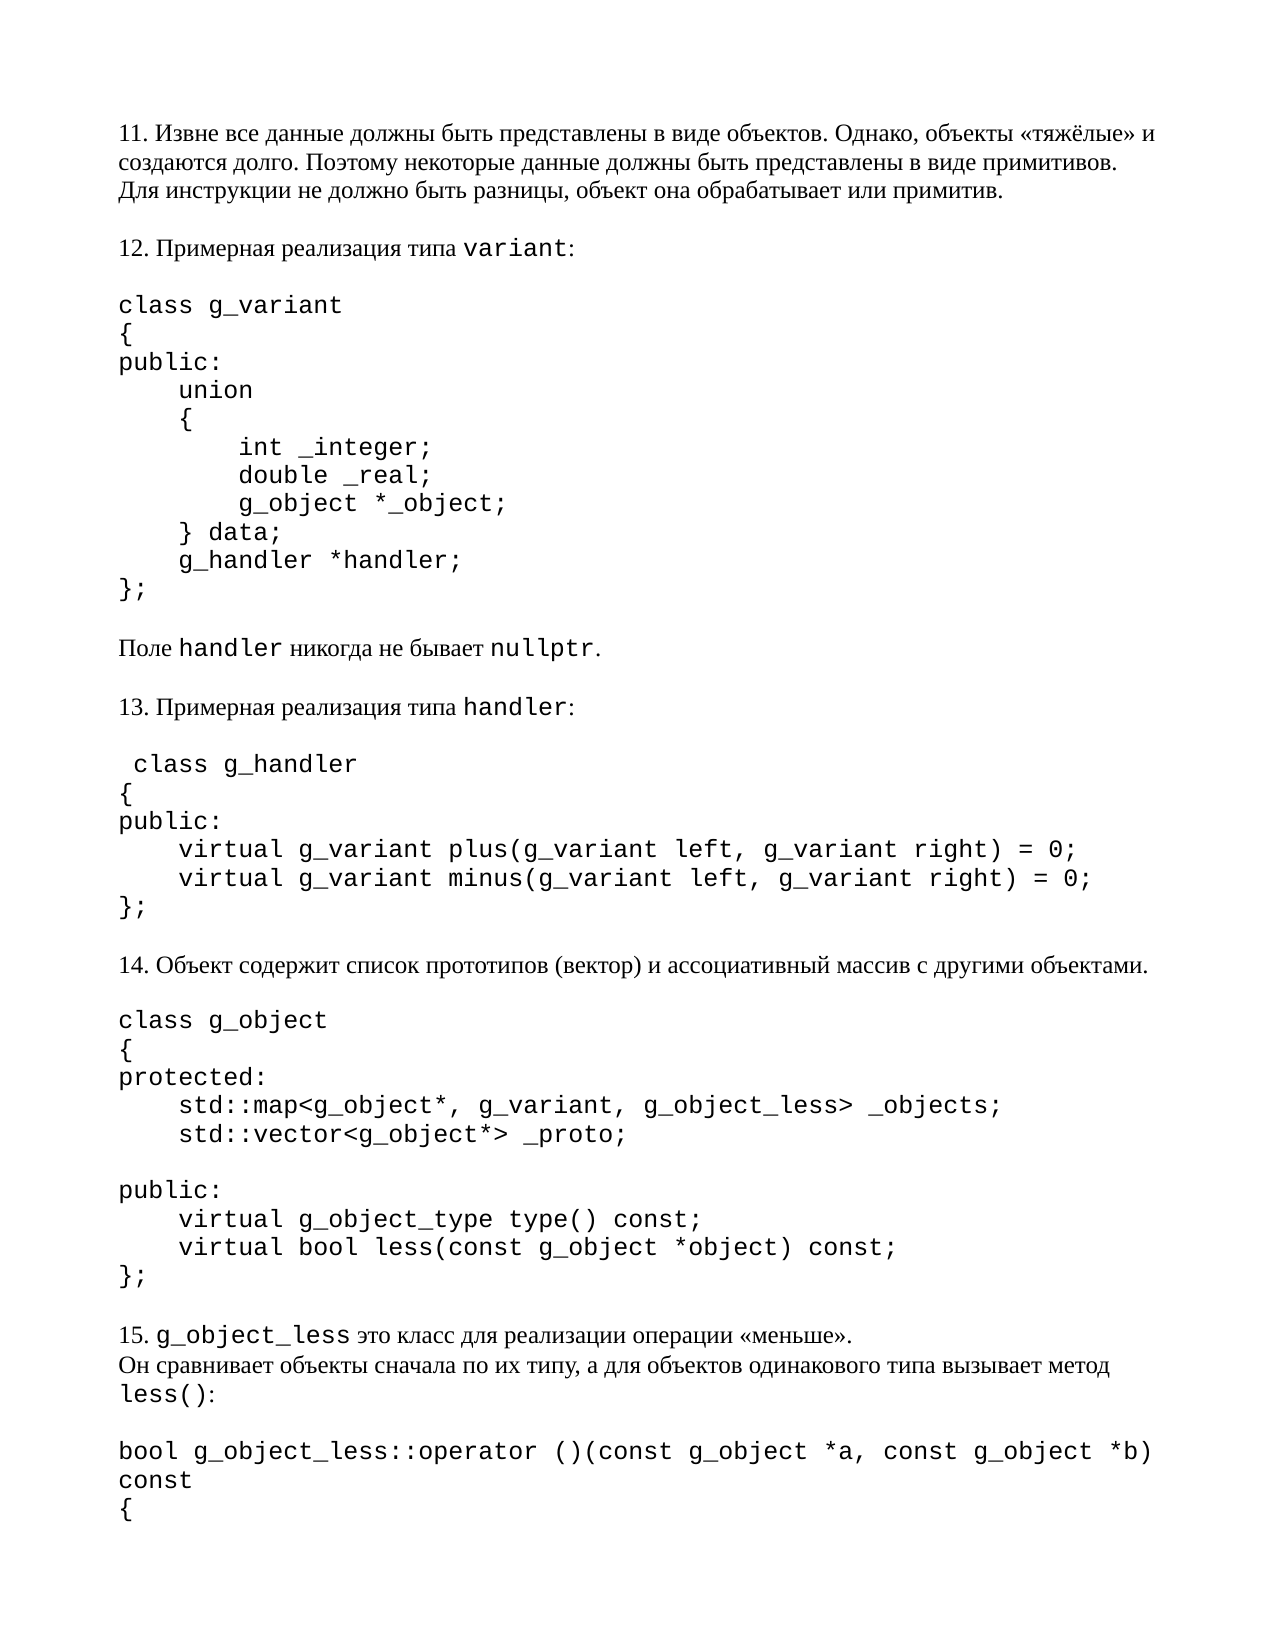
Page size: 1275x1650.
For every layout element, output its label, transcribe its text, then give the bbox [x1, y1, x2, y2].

text 13. Примерная реализация типа handler: [118, 692, 1157, 723]
text protected: [118, 1065, 1157, 1093]
text virtual g_variant plus(g_variant left, g_variant right) = 0; [118, 837, 1157, 865]
text g_handler *handler; [118, 548, 1157, 576]
text std::map<g_object*, g_variant, g_object_less> _objects; [118, 1093, 1157, 1121]
text class g_variant [118, 293, 1157, 321]
text Поле handler никогда не бывает nullptr. [118, 633, 1157, 663]
text { [118, 1036, 1157, 1065]
text virtual g_object_type type() const; [118, 1206, 1157, 1235]
text 15. g_object_less это класс для реализации операции «меньше». [118, 1320, 1157, 1351]
text bool g_object_less::operator ()(const g_object *a, const g_object *b) const [118, 1439, 1157, 1496]
text virtual bool less(const g_object *object) const; [118, 1235, 1157, 1263]
text }; [118, 893, 1157, 922]
text public: [118, 349, 1157, 378]
text int _integer; [118, 434, 1157, 463]
text }; [118, 576, 1157, 604]
text 12. Примерная реализация типа variant: [118, 233, 1157, 264]
text g_object *_object; [118, 491, 1157, 519]
text virtual g_variant minus(g_variant left, g_variant right) = 0; [118, 865, 1157, 893]
text 14. Объект содержит список прототипов (вектор) и ассоциативный массив с другими объектами. [118, 951, 1157, 979]
text } data; [118, 519, 1157, 548]
text union [118, 378, 1157, 406]
text std::vector<g_object*> _proto; [118, 1121, 1157, 1150]
text public: [118, 808, 1157, 837]
text Он сравнивает объекты сначала по их типу, а для объектов одинакового типа вызывает метод less(): [118, 1351, 1157, 1410]
text public: [118, 1178, 1157, 1206]
text class g_object [118, 1008, 1157, 1036]
text }; [118, 1263, 1157, 1291]
text { [118, 321, 1157, 349]
text { [118, 1496, 1157, 1524]
text 11. Извне все данные должны быть представлены в виде объектов. Однако, объекты «тяжёлые» и создаются долго. Поэтому некоторые данные должны быть представлены в виде примитивов. Для инструкции не должно быть разницы, объект она обрабатывает или примитив. [118, 118, 1157, 204]
text class g_handler [118, 752, 1157, 780]
text { [118, 406, 1157, 434]
text double _real; [118, 463, 1157, 491]
text { [118, 780, 1157, 808]
